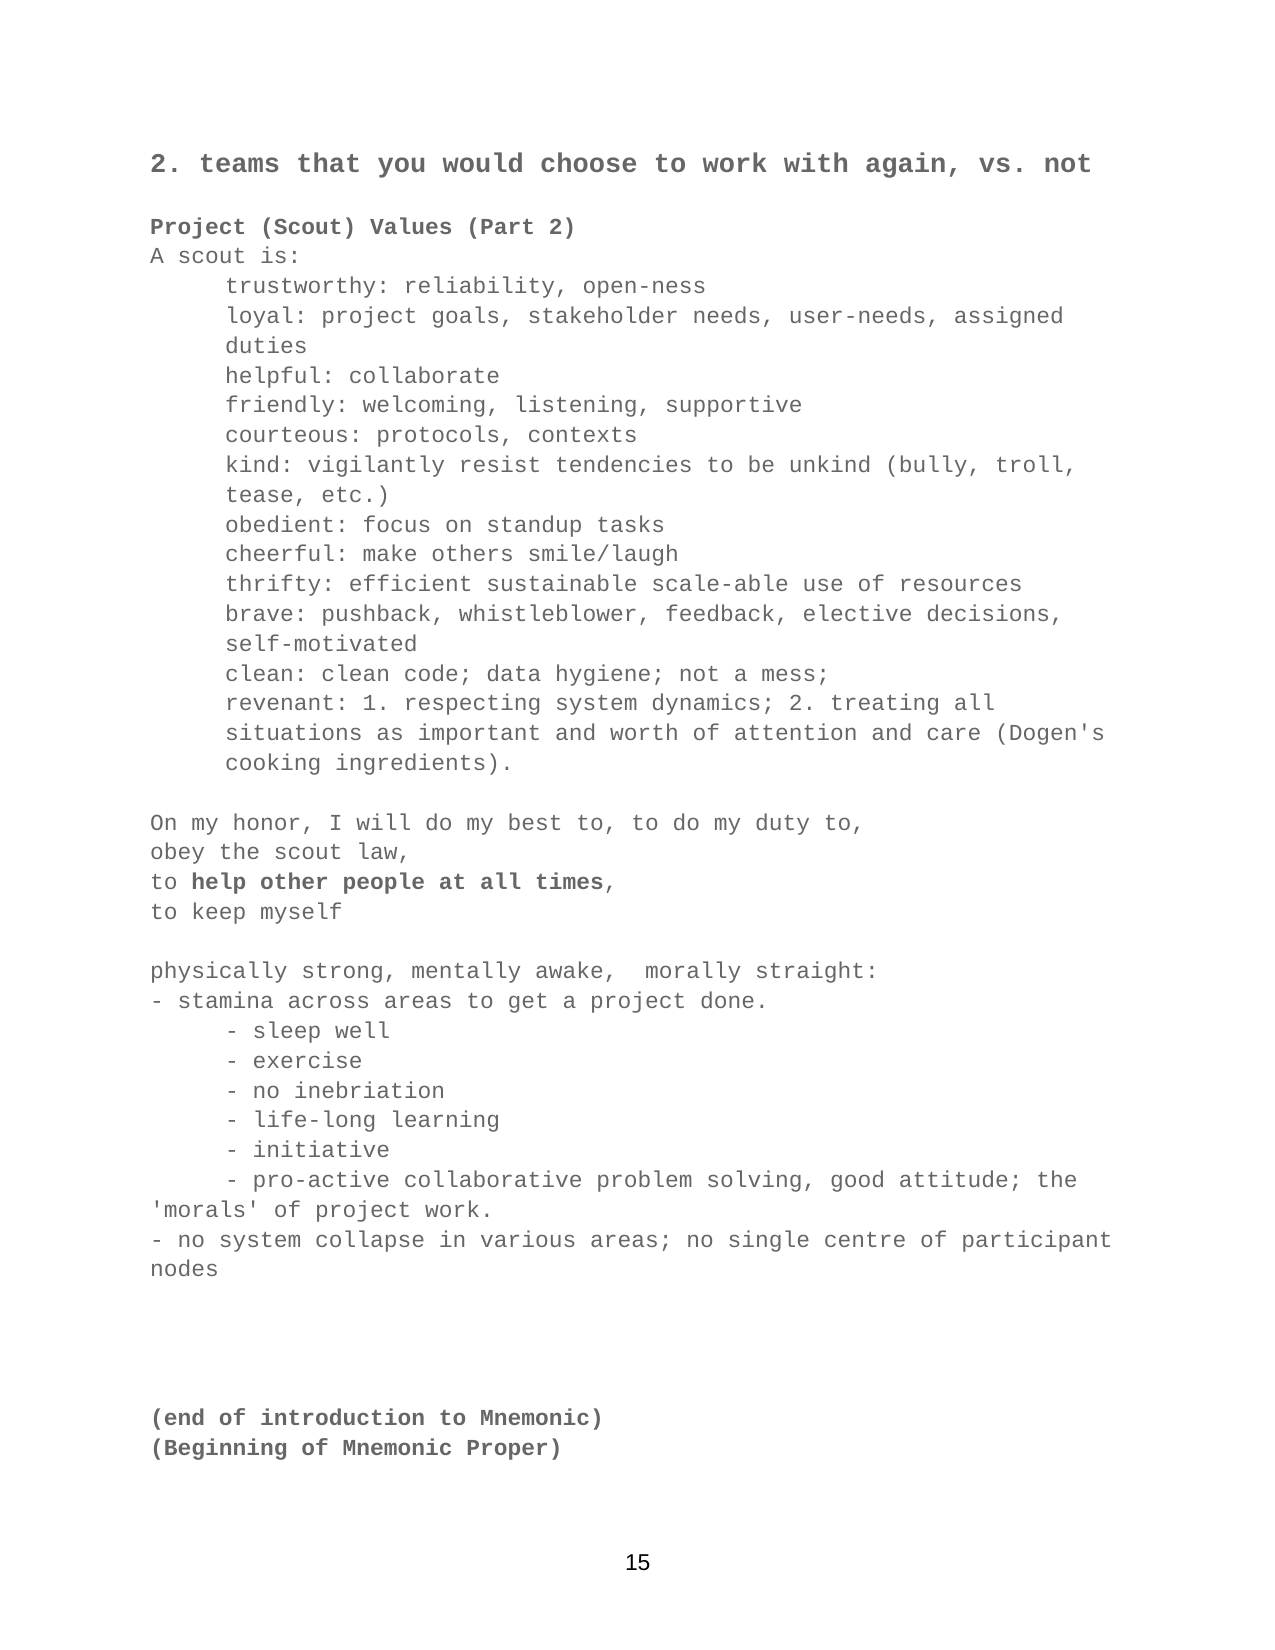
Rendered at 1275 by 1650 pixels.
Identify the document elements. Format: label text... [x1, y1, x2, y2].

text - no system collapse in various areas; no single centre of participant nodes [150, 1228, 1125, 1284]
text physically strong, mentally awake, morally straight: [150, 960, 1125, 986]
text (Beginning of Mnemonic Proper) [150, 1437, 1125, 1462]
text cheerful: make others smile/laugh [225, 543, 1125, 569]
text revenant: 1. respecting system dynamics; 2. treating all situations as important and worth of attention and care (Dogen's cooking ingredients). [225, 692, 1125, 777]
text - life-long learning [150, 1109, 1125, 1135]
text 2. teams that you would choose to work with again, vs. not [150, 150, 1125, 181]
text - exercise [150, 1049, 1125, 1075]
text to keep myself [150, 900, 1125, 926]
text kind: vigilantly resist tendencies to be unkind (bully, troll, tease, etc.) [225, 453, 1125, 509]
text helpful: collaborate [225, 364, 1125, 390]
text courteous: protocols, contexts [225, 424, 1125, 449]
text - sleep well [150, 1019, 1125, 1045]
text clean: clean code; data hygiene; not a mess; [225, 662, 1125, 688]
text (end of introduction to Mnemonic) [150, 1407, 1125, 1433]
text trustworthy: reliability, open-ness [225, 275, 1125, 301]
text - pro-active collaborative problem solving, good attitude; the 'morals' of project work. [150, 1168, 1125, 1224]
text thrifty: efficient sustainable scale-able use of resources [225, 573, 1125, 598]
text - initiative [150, 1139, 1125, 1164]
text friendly: welcoming, listening, supportive [225, 394, 1125, 420]
text brave: pushback, whistleblower, feedback, elective decisions, self-motivated [225, 602, 1125, 658]
text obey the scout law, [150, 841, 1125, 867]
text - stamina across areas to get a project done. [150, 990, 1125, 1016]
text A scout is: [150, 245, 1125, 271]
text - no inebriation [150, 1079, 1125, 1105]
text to help other people at all times, [150, 871, 1125, 896]
text loyal: project goals, stakeholder needs, user-needs, assigned duties [225, 304, 1125, 360]
text On my honor, I will do my best to, to do my duty to, [150, 811, 1125, 837]
text obedient: focus on standup tasks [225, 513, 1125, 539]
text Project (Scout) Values (Part 2) [150, 215, 1125, 241]
